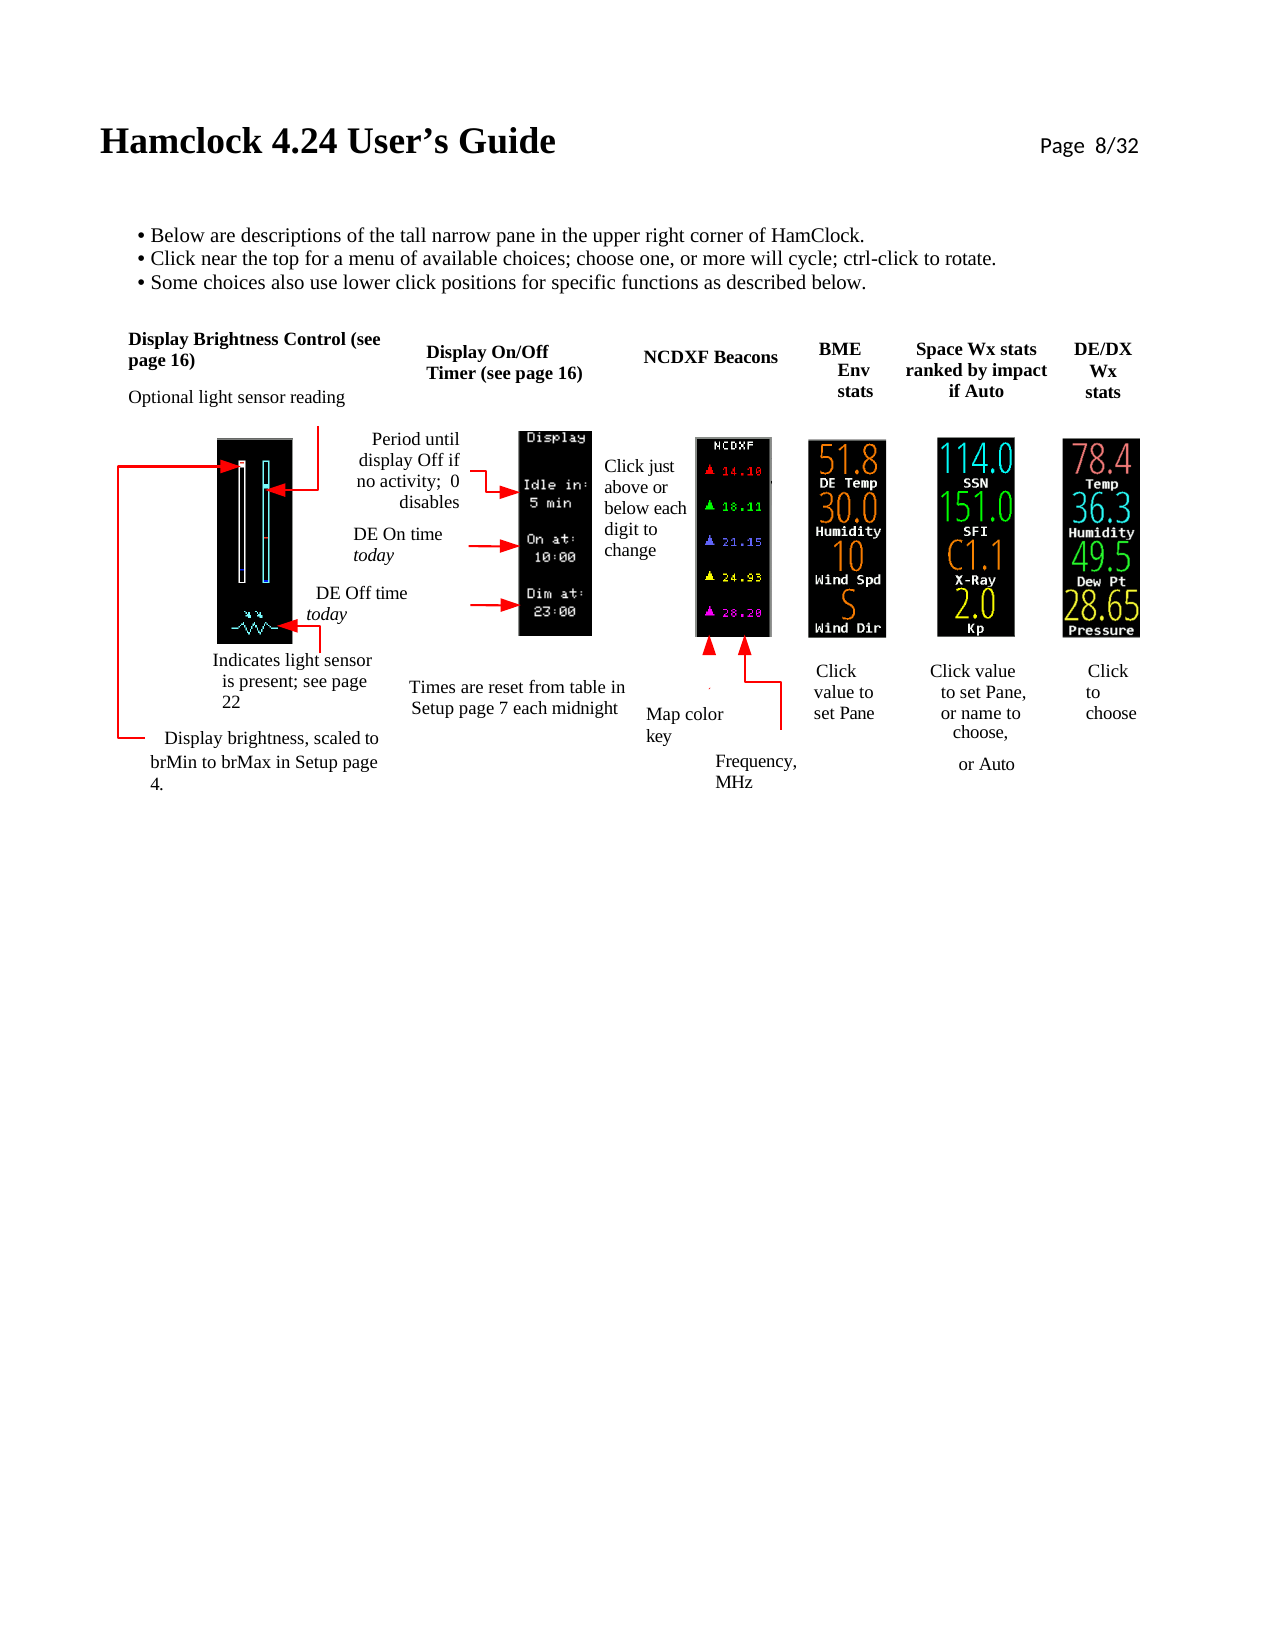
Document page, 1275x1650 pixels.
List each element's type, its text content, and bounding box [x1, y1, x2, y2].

text DE On time [353, 524, 459, 545]
text choose, [953, 723, 1031, 742]
text Click to choose [1086, 660, 1141, 723]
text Click just above or below each digit to change [604, 456, 695, 560]
text Indicates light sensor is present; see page 22 [212, 650, 384, 713]
text NCDXF Beacons [643, 346, 794, 368]
picture [1062, 438, 1140, 638]
text Period until display Off if no activity; 0 disables [344, 429, 459, 512]
text Map color key [646, 703, 753, 746]
picture [808, 439, 887, 638]
text Optional light sensor reading [128, 386, 403, 407]
list Click near the top for a menu of available choices; choose one, or more will cycle; ctrl-click to rotate. [137, 247, 1157, 270]
list Below are descriptions of the tall narrow pane in the upper right corner of HamClock. [137, 223, 1157, 247]
list Some choices also use lower click positions for specific functions as described below. [137, 270, 1157, 294]
picture [217, 438, 293, 644]
picture [937, 437, 1015, 637]
text DE Off time [316, 582, 459, 604]
text or Auto [958, 753, 1157, 774]
text stats [1060, 381, 1146, 402]
text today [306, 604, 459, 625]
text today [353, 545, 459, 566]
text Frequency, MHz [715, 751, 830, 793]
text DE/DX Wx [1060, 339, 1146, 381]
text Times are reset from table in Setup page 7 each midnight [409, 677, 629, 718]
text Click value to set Pane, or name to [930, 660, 1031, 723]
text BME Env stats [819, 339, 893, 402]
text brMin to brMax in Setup page 4. [150, 751, 389, 794]
text Space Wx stats ranked by impact if Auto [905, 339, 1048, 402]
picture [695, 437, 772, 637]
text Display On/Off Timer (see page 16) [426, 342, 593, 384]
text Click value to set Pane [814, 660, 898, 723]
text Display Brightness Control (see page 16) [128, 329, 384, 371]
picture [518, 431, 592, 636]
text Display brightness, scaled to [164, 730, 384, 748]
